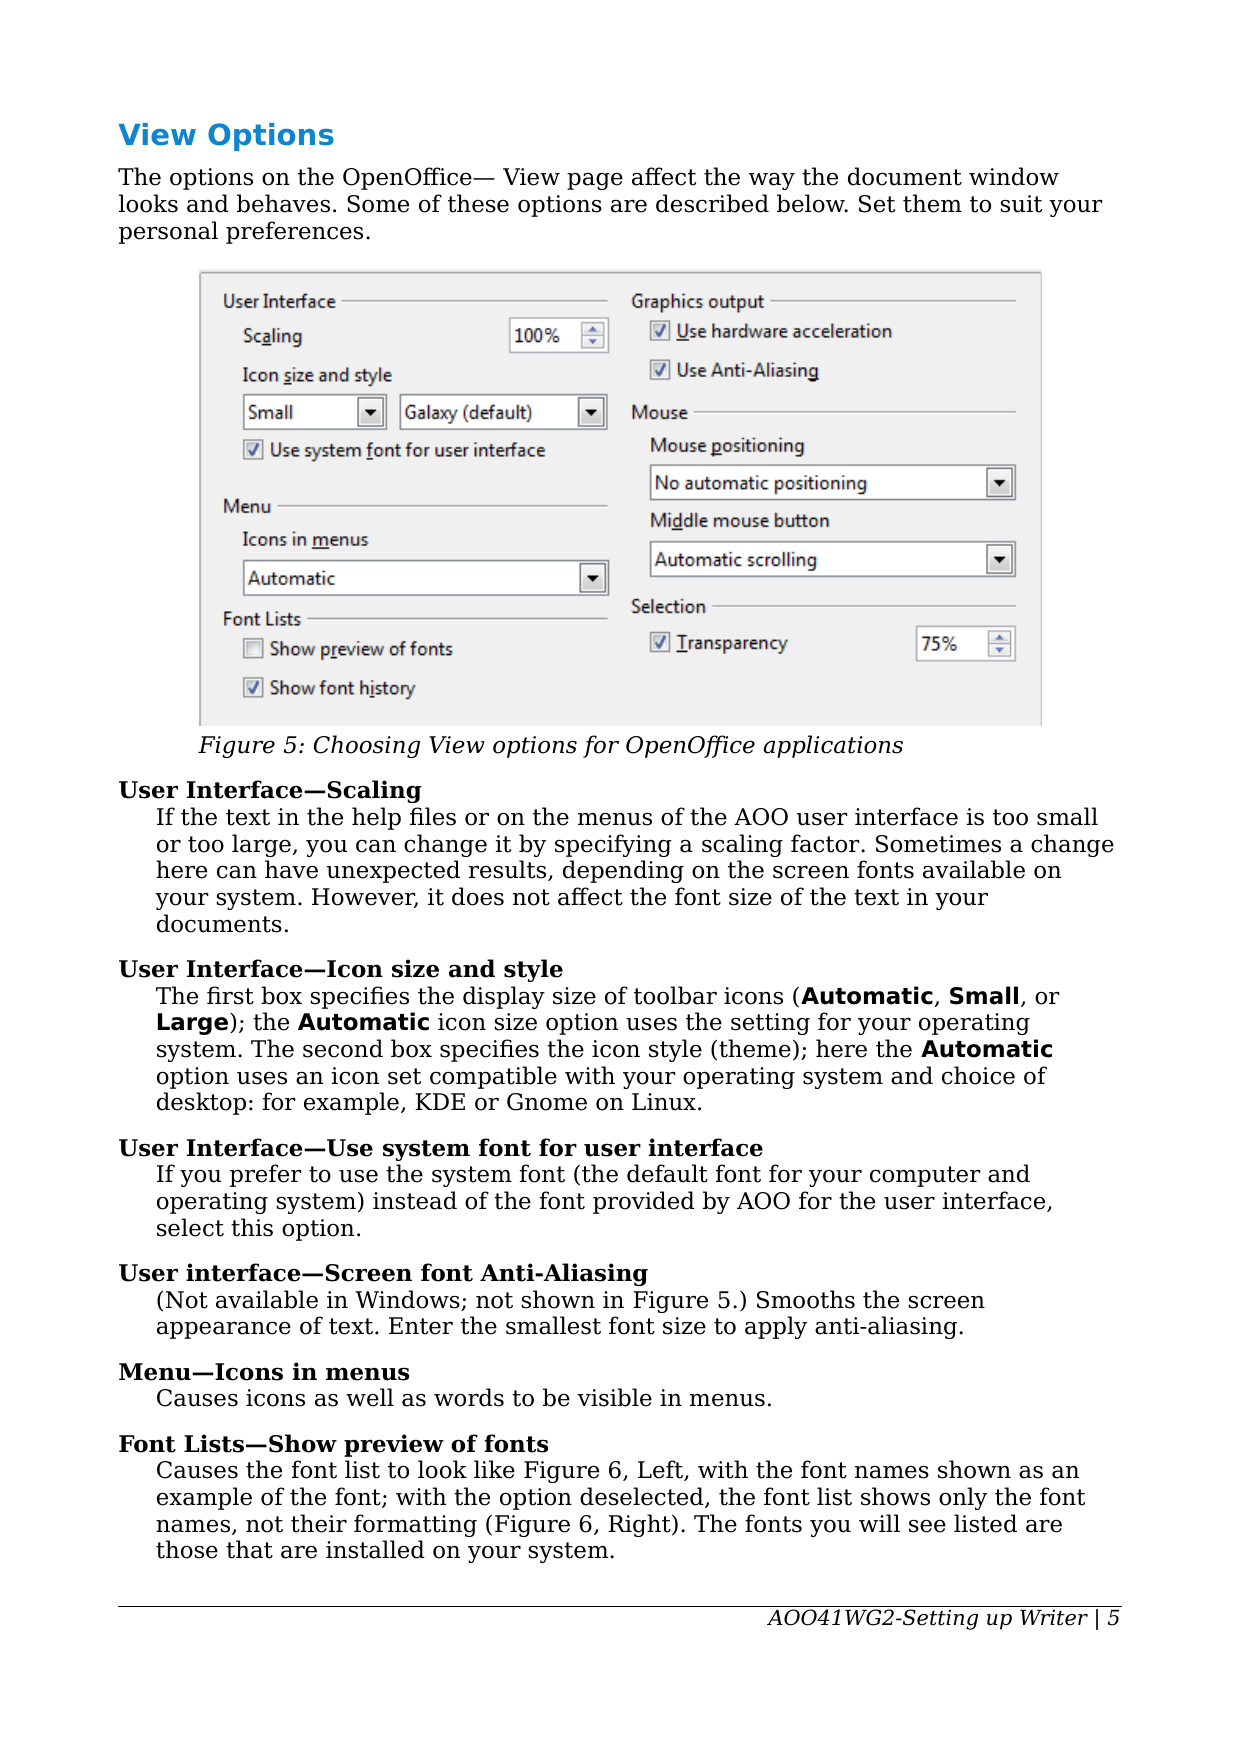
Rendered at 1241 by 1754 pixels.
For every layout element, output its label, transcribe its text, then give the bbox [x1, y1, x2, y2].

text User Interface—Icon size and style [118, 956, 1122, 983]
text If you prefer to use the system font (the default font for your computer and operating system) instead of the font provided by AOO for the user interface, select this option. [156, 1161, 1122, 1241]
text The options on the OpenOffice— View page affect the way the document window looks and behaves. Some of these options are described below. Set them to suit your personal preferences. [118, 164, 1122, 244]
text User Interface—Use system font for user interface [118, 1134, 1122, 1161]
text User interface—Screen font Anti-Aliasing [118, 1260, 1122, 1287]
text Causes icons as well as words to be visible in menus. [156, 1385, 1122, 1412]
text Causes the font list to look like Figure 6, Left, with the font names shown as an example of the font; with the option deselected, the font list shows only the font names, not their formatting (Figure 6, Right). The fonts you will see listed are those that are installed on your system. [156, 1457, 1122, 1564]
text (Not available in Windows; not shown in Figure 5.) Smooths the screen appearance of text. Enter the smallest font size to apply anti-aliasing. [156, 1287, 1122, 1340]
subtitle View Options [118, 118, 1122, 152]
text Menu—Icons in menus [118, 1358, 1122, 1385]
text User Interface—Scaling [118, 777, 1122, 804]
text Font Lists—Show preview of fonts [118, 1431, 1122, 1457]
text Figure 5: Choosing View options for OpenOffice applications [198, 732, 1042, 759]
picture [198, 269, 1042, 726]
text The first box specifies the display size of toolbar icons (Automatic, Small, or Large); the Automatic icon size option uses the setting for your operating system. The second box specifies the icon style (theme); here the Automatic option uses an icon set compatible with your operating system and choice of desktop: for example, KDE or Gnome on Linux. [156, 983, 1122, 1116]
text If the text in the help files or on the menus of the AOO user interface is too small or too large, you can change it by specifying a scaling factor. Sometimes a change here can have unexpected results, depending on the screen fonts available on your system. However, it does not affect the font size of the text in your documents. [156, 804, 1122, 937]
